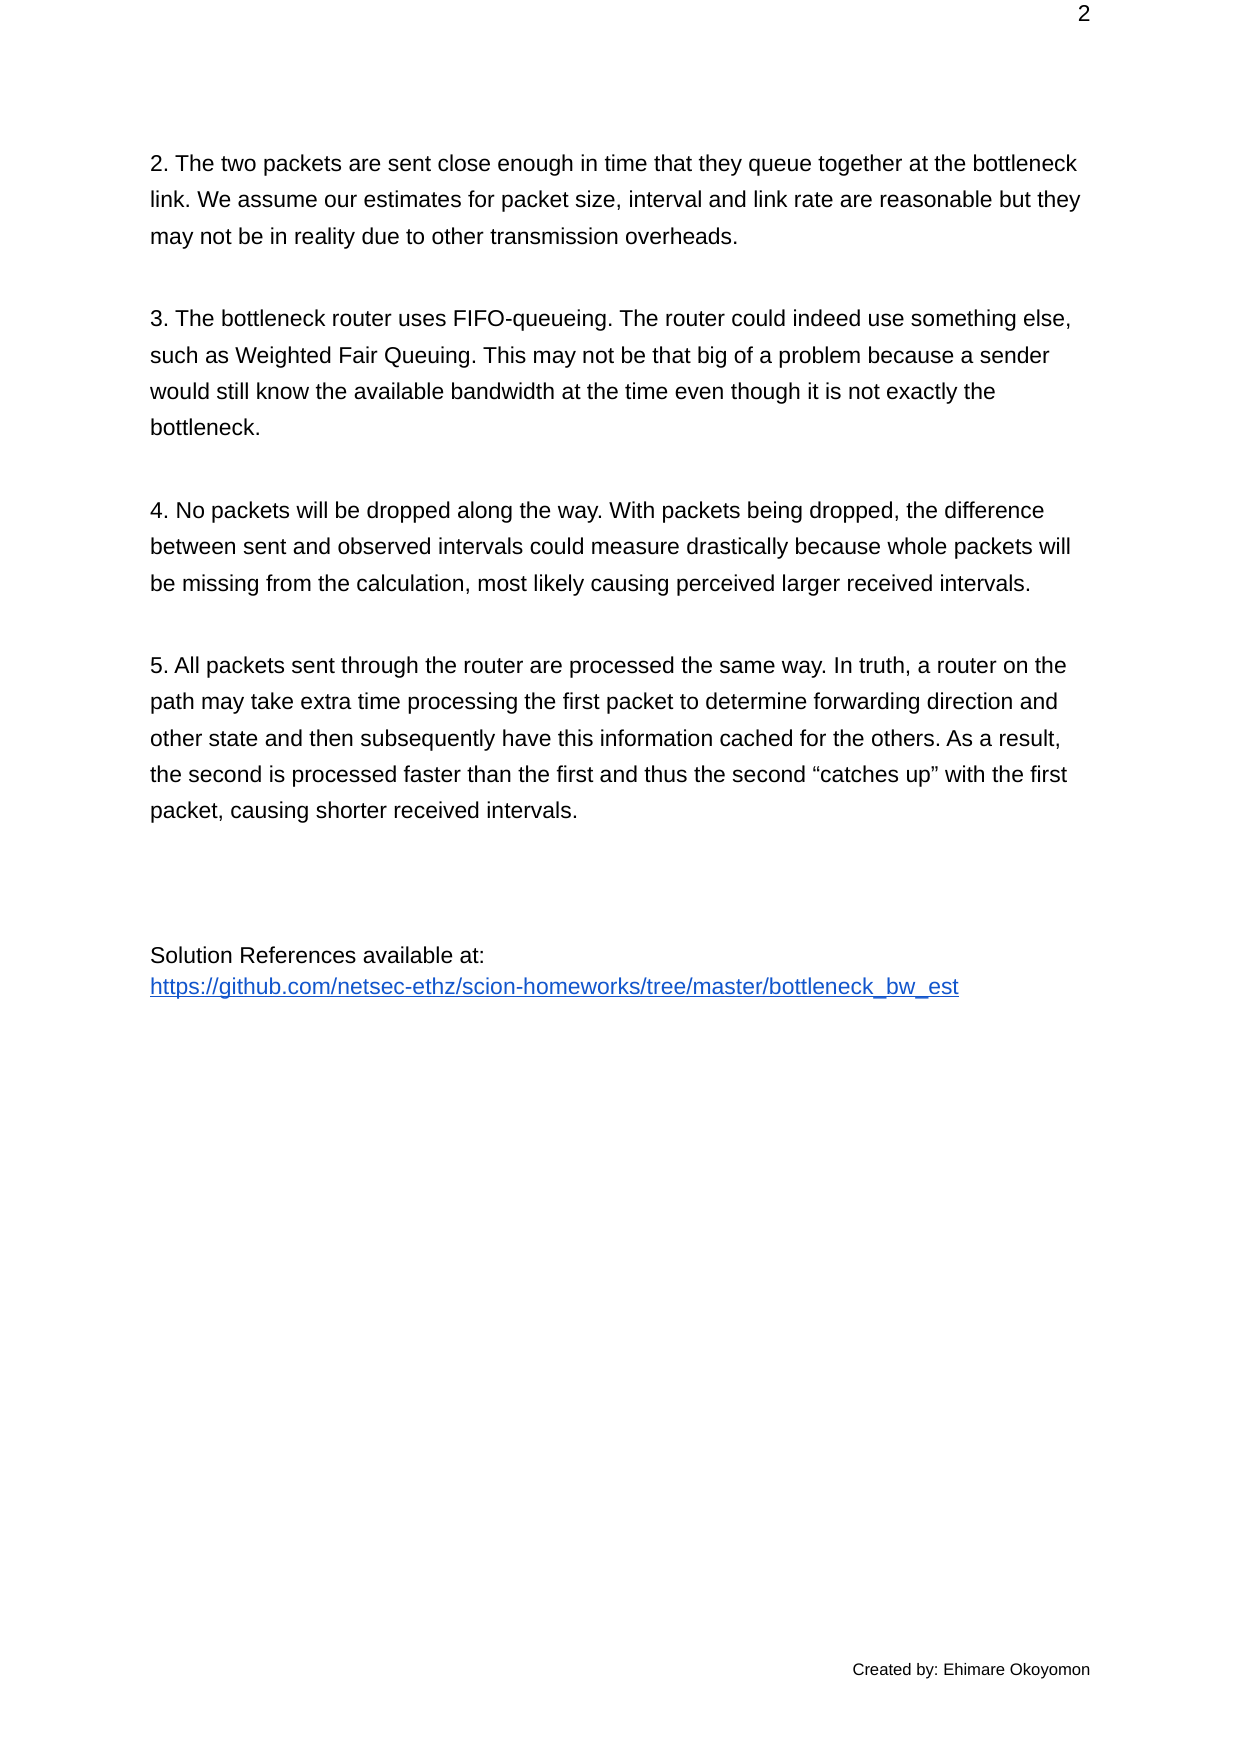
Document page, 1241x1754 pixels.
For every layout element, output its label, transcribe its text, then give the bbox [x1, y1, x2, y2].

subtitle Solution References available at: [150, 942, 1090, 968]
text 3. The bottleneck router uses FIFO-queueing. The router could indeed use something else, such as Weighted Fair Queuing. This may not be that big of a problem because a sender would still know the available bandwidth at the time even though it is not exactly the bottleneck. [150, 305, 1090, 441]
text 4. No packets will be dropped along the way. With packets being dropped, the difference between sent and observed intervals could measure drastically because whole packets will be missing from the calculation, most likely causing perceived larger received intervals. [150, 497, 1090, 596]
text 5. All packets sent through the router are processed the same way. In truth, a router on the path may take extra time processing the first packet to determine forwarding direction and other state and then subsequently have this information cached for the others. As a result, the second is processed faster than the first and thus the second “catches up” with the first packet, causing shorter received intervals. [150, 652, 1090, 824]
text https://github.com/netsec-ethz/scion-homeworks/tree/master/bottleneck_bw_est [150, 973, 1090, 999]
text 2. The two packets are sent close enough in time that they queue together at the bottleneck link. We assume our estimates for packet size, interval and link rate are reasonable but they may not be in reality due to other transmission overheads. [150, 150, 1090, 249]
